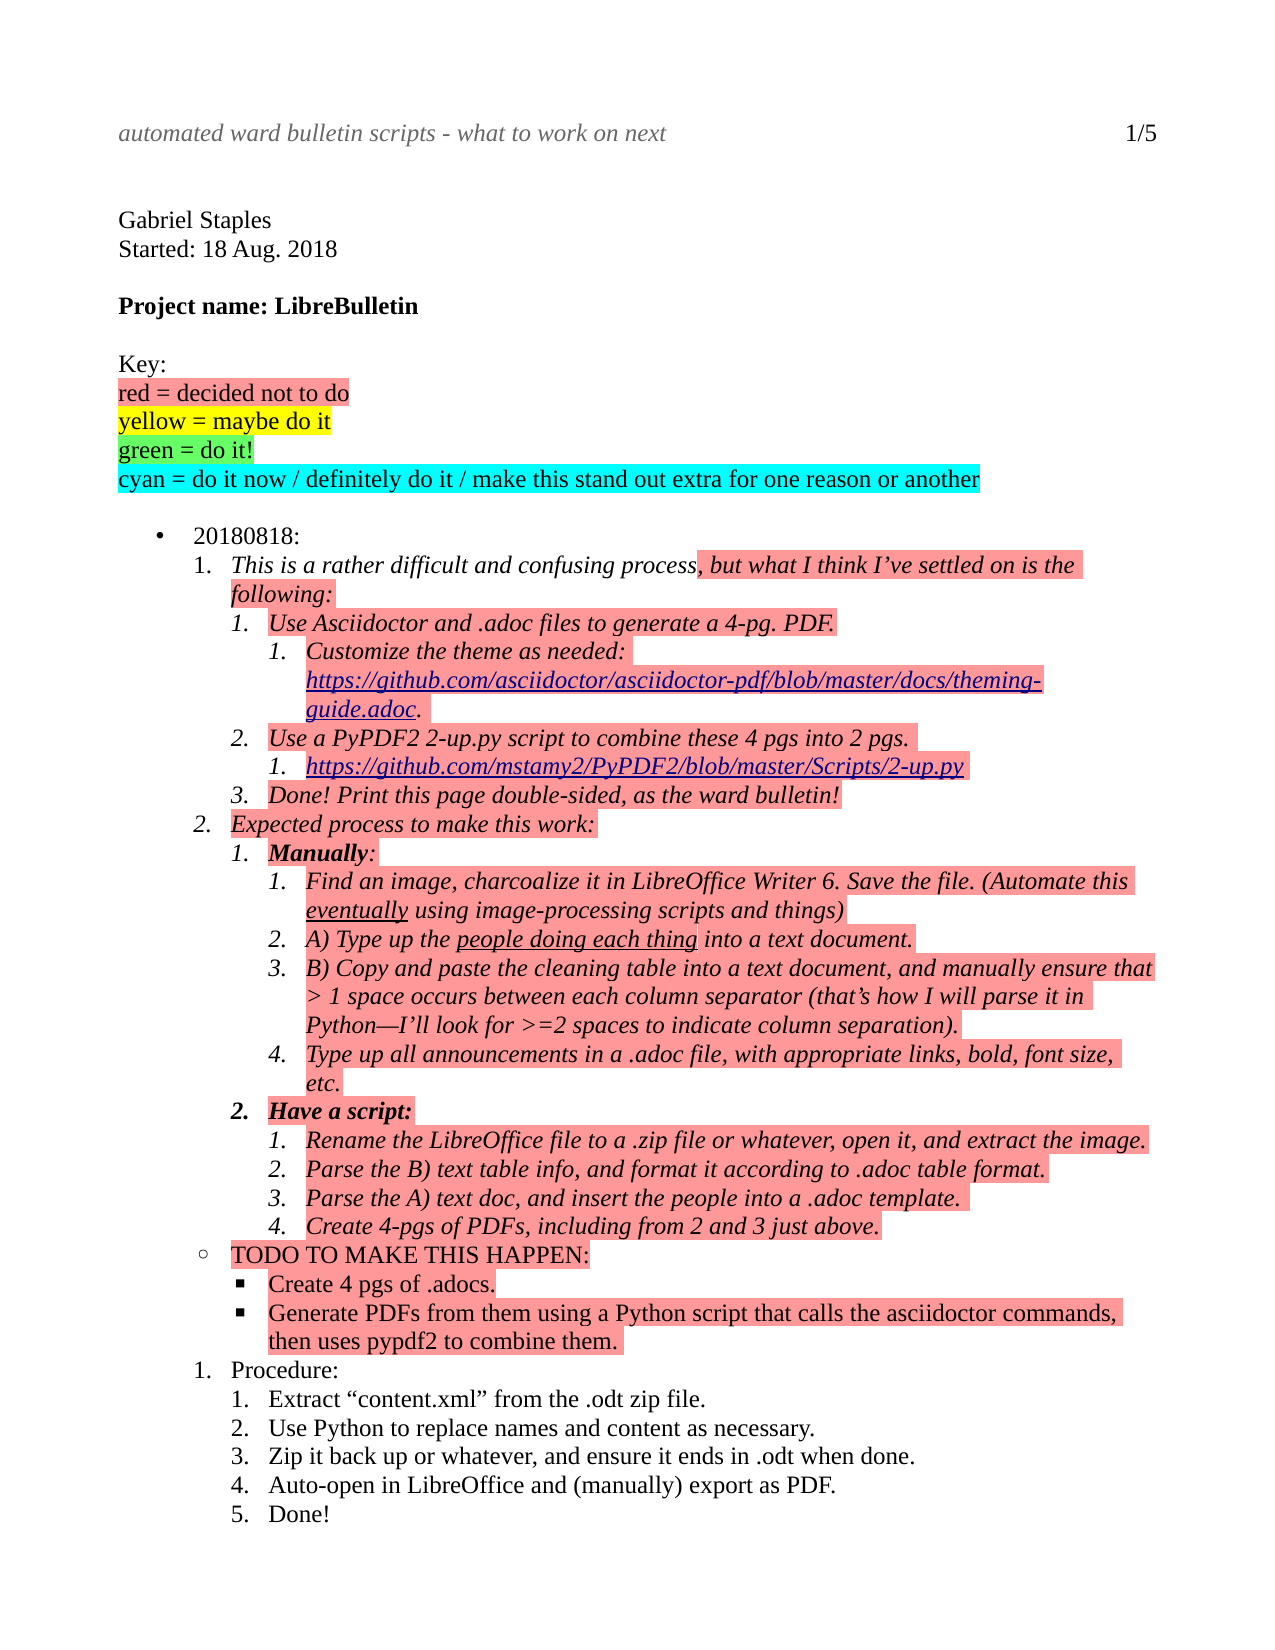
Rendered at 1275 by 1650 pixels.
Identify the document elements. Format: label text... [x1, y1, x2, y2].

list https://github.com/mstamy2/PyPDF2/blob/master/Scripts/2-up.py [268, 751, 1157, 780]
list Generate PDFs from them using a Python script that calls the asciidoctor commands, then uses pypdf2 to combine them. [231, 1298, 1157, 1355]
list Use Asciidoctor and .adoc files to generate a 4-pg. PDF. [231, 608, 1157, 636]
list Find an image, charcoalize it in LibreOffice Writer 6. Save the file. (Automate this eventually using image-processing scripts and things) [268, 866, 1157, 924]
list Create 4 pgs of .adocs. [231, 1269, 1157, 1298]
list Auto-open in LibreOffice and (manually) export as PDF. [231, 1470, 1157, 1499]
list This is a rather difficult and confusing process, but what I think I’ve settled on is the following: [193, 550, 1157, 608]
text Started: 18 Aug. 2018 [118, 234, 1157, 263]
list Parse the A) text doc, and insert the people into a .adoc template. [268, 1183, 1157, 1211]
list 20180818: [156, 521, 1157, 550]
list TODO TO MAKE THIS HAPPEN: [193, 1240, 1157, 1269]
text yellow = maybe do it [118, 406, 1157, 435]
list Parse the B) text table info, and format it according to .adoc table format. [268, 1154, 1157, 1183]
text Key: [118, 349, 1157, 378]
list Use a PyPDF2 2-up.py script to combine these 4 pgs into 2 pgs. [231, 723, 1157, 751]
text cyan = do it now / definitely do it / make this stand out extra for one reason or another [118, 464, 1157, 493]
list Extract “content.xml” from the .odt zip file. [231, 1384, 1157, 1413]
text red = decided not to do [118, 378, 1157, 406]
list Type up all announcements in a .adoc file, with appropriate links, bold, font size, etc. [268, 1039, 1157, 1096]
list Zip it back up or whatever, and ensure it ends in .odt when done. [231, 1441, 1157, 1470]
list Customize the theme as needed: https://github.com/asciidoctor/asciidoctor-pdf/blob/master/docs/theming-guide.adoc. [268, 636, 1157, 723]
list Procedure: [193, 1355, 1157, 1384]
text Project name: LibreBulletin [118, 291, 1157, 320]
list Done! [231, 1499, 1157, 1528]
list Use Python to replace names and content as necessary. [231, 1413, 1157, 1441]
list Expected process to make this work: [193, 809, 1157, 838]
list Have a script: [231, 1096, 1157, 1125]
list Manually: [231, 838, 1157, 866]
list A) Type up the people doing each thing into a text document. [268, 924, 1157, 953]
list B) Copy and paste the cleaning table into a text document, and manually ensure that > 1 space occurs between each column separator (that’s how I will parse it in Python—I’ll look for >=2 spaces to indicate column separation). [268, 953, 1157, 1039]
list Done! Print this page double-sided, as the ward bulletin! [231, 780, 1157, 809]
list Rename the LibreOffice file to a .zip file or whatever, open it, and extract the image. [268, 1125, 1157, 1154]
text Gabriel Staples [118, 205, 1157, 234]
text green = do it! [118, 435, 1157, 464]
list Create 4-pgs of PDFs, including from 2 and 3 just above. [268, 1211, 1157, 1240]
